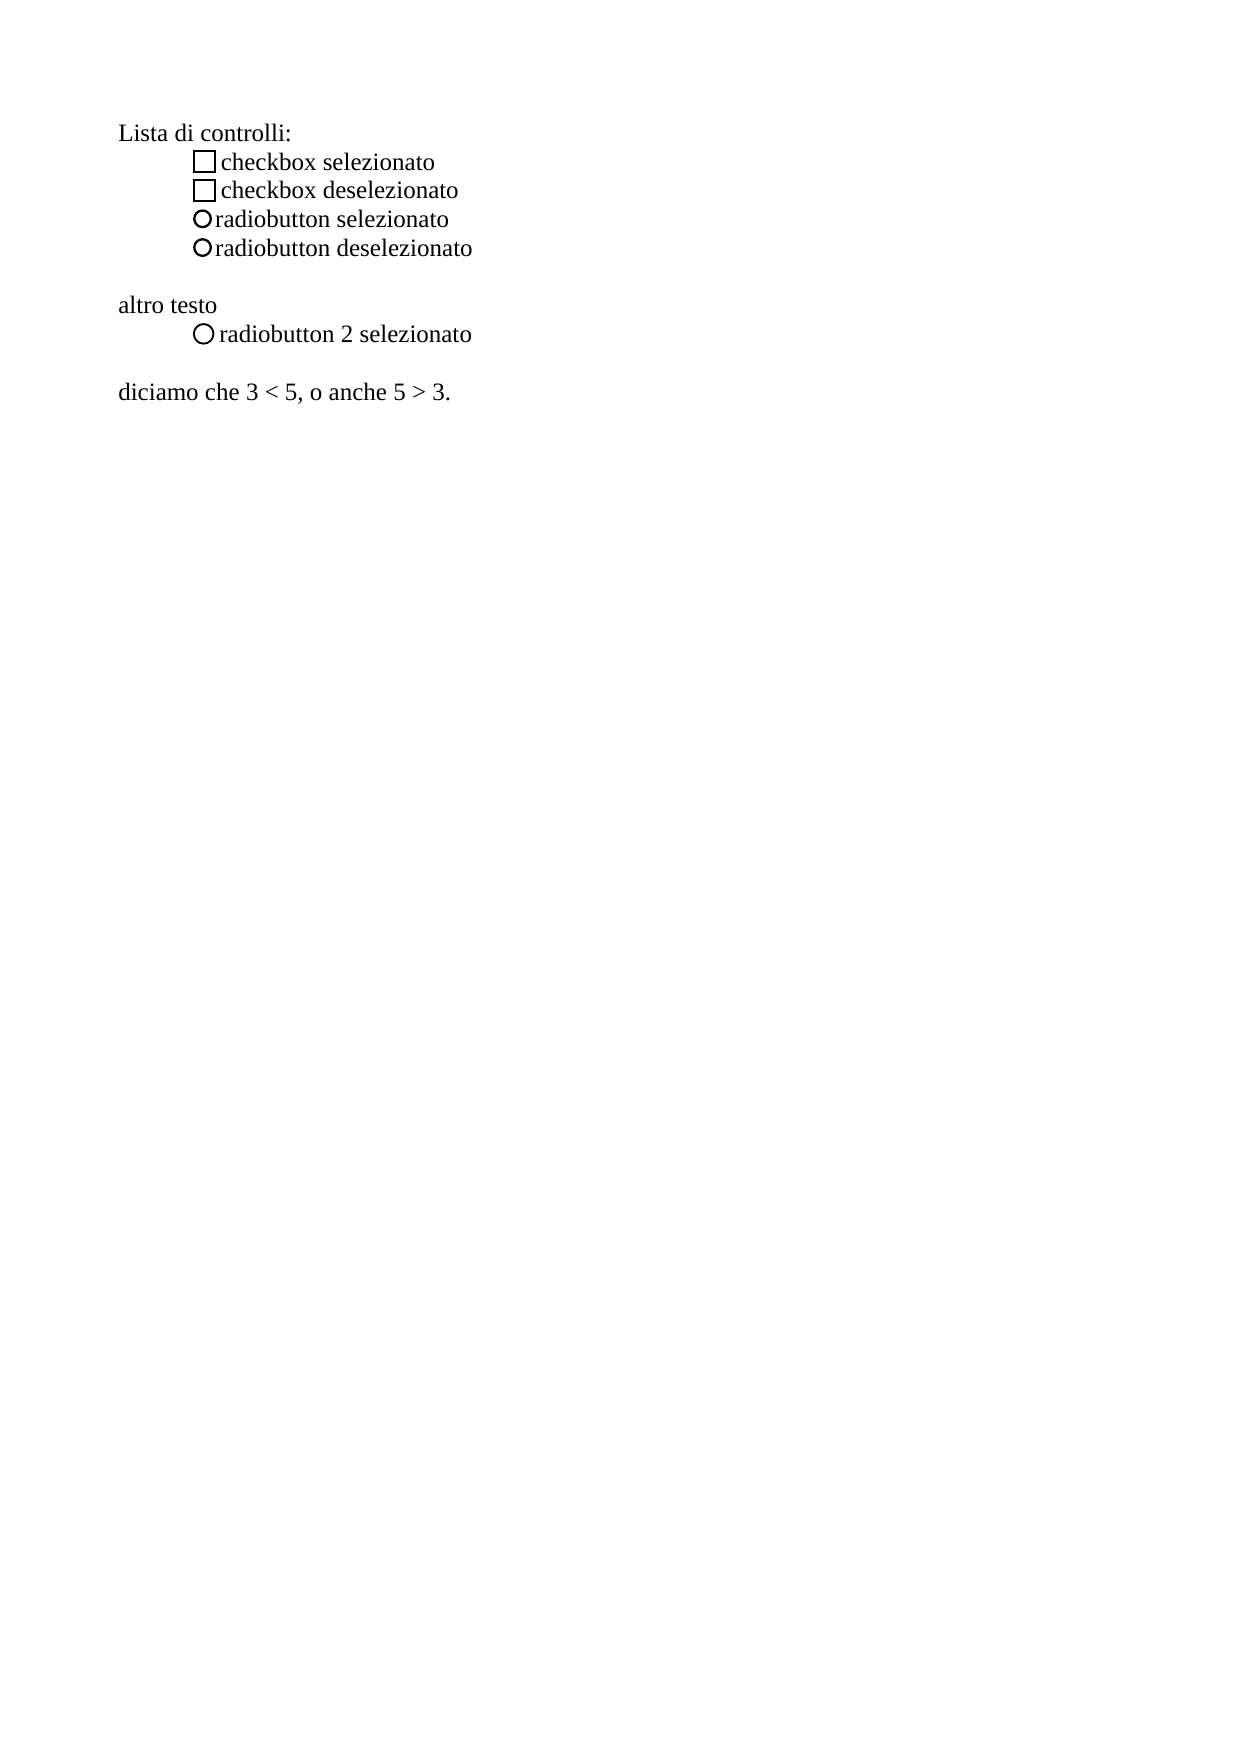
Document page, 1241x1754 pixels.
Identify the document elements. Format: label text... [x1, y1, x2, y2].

text radiobutton selezionato [118, 204, 1122, 233]
text altro testo [118, 291, 1122, 319]
text diciamo che 3 < 5, o anche 5 > 3. [118, 377, 1122, 406]
text radiobutton 2 selezionato [118, 319, 1122, 348]
text radiobutton deselezionato [118, 233, 1122, 262]
text checkbox deselezionato [118, 176, 1122, 204]
text Lista di controlli: checkbox selezionato [118, 118, 1122, 176]
